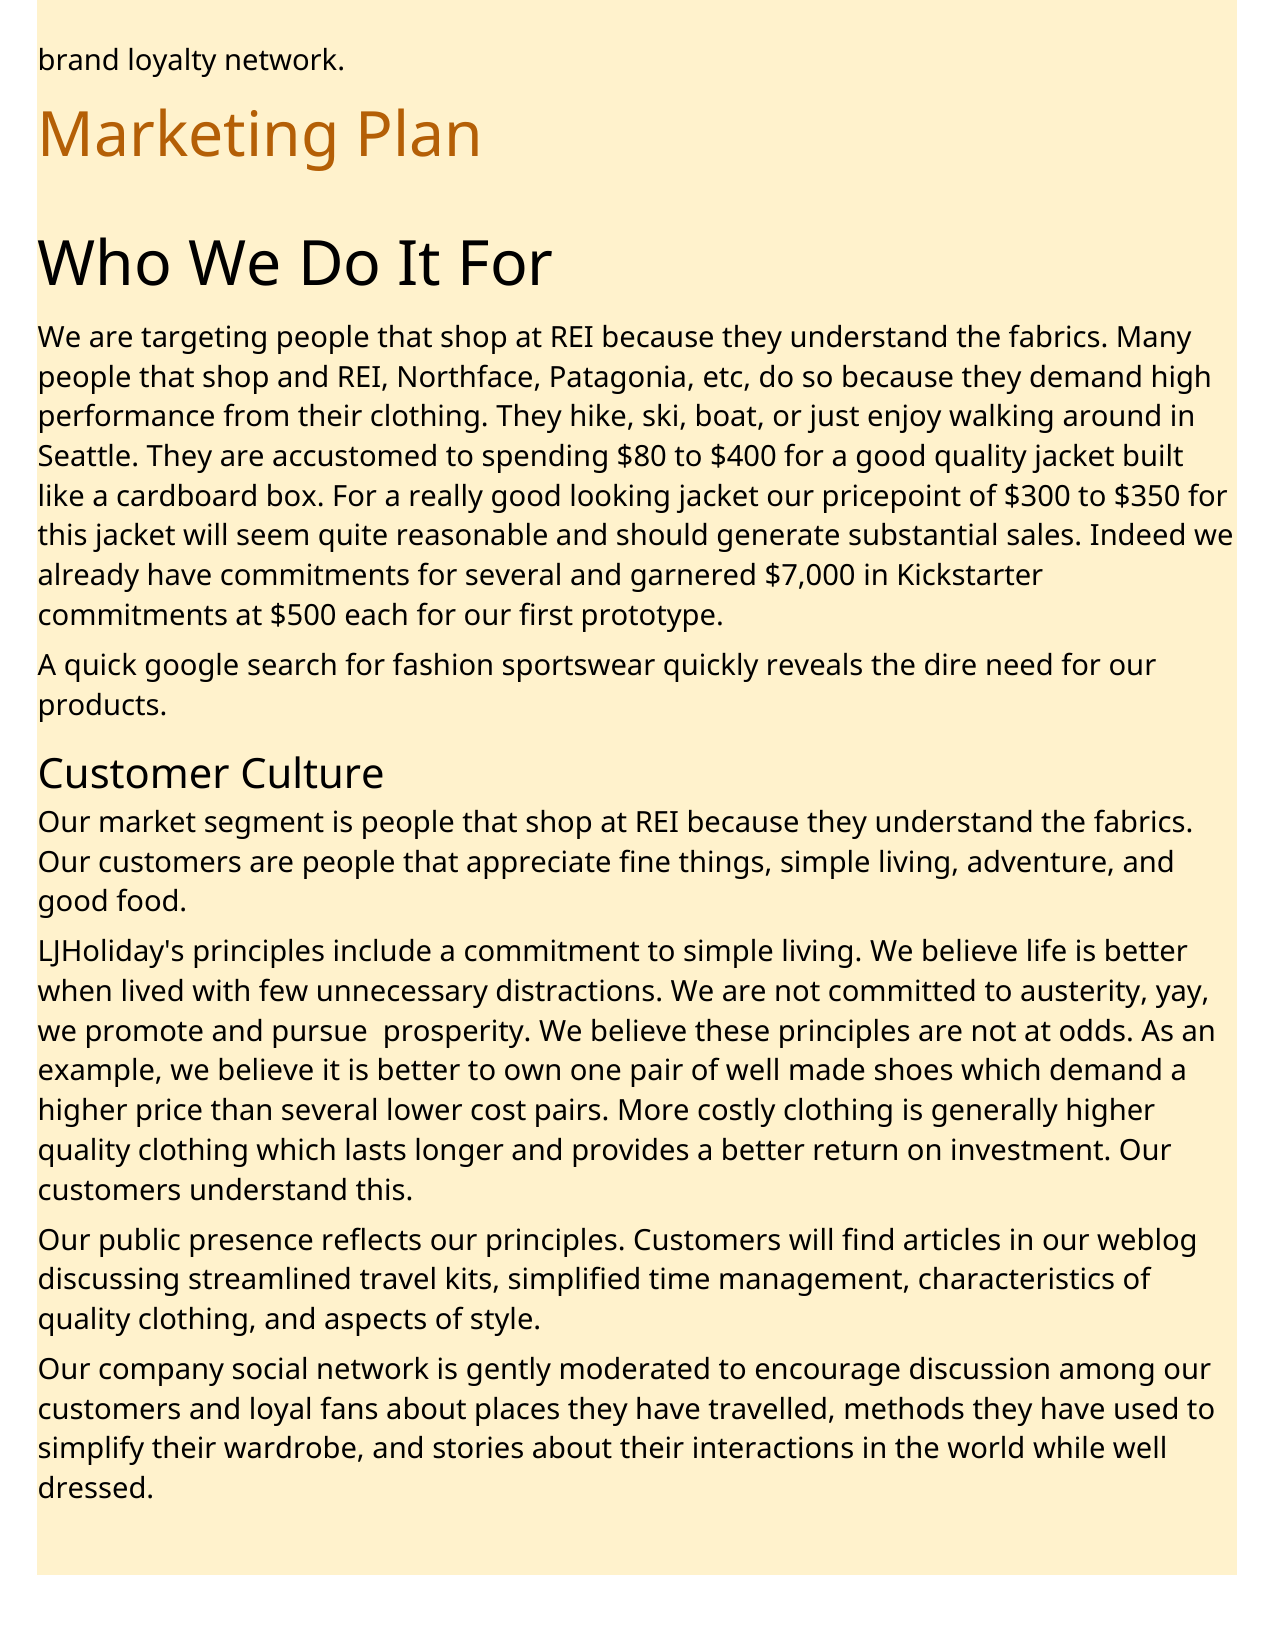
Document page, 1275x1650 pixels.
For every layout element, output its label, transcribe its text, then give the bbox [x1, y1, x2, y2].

text Our company social network is gently moderated to encourage discussion among our customers and loyal fans about places they have travelled, methods they have used to simplify their wardrobe, and stories about their interactions in the world while well dressed. [37, 1348, 1237, 1507]
text LJHoliday's principles include a commitment to simple living. We believe life is better when lived with few unnecessary distractions. We are not committed to austerity, yay, we promote and pursue prosperity. We believe these principles are not at odds. As an example, we believe it is better to own one pair of well made shoes which demand a higher price than several lower cost pairs. More costly clothing is generally higher quality clothing which lasts longer and provides a better return on investment. Our customers understand this. [37, 931, 1237, 1208]
text We are targeting people that shop at REI because they understand the fabrics. Many people that shop and REI, Northface, Patagonia, etc, do so because they demand high performance from their clothing. They hike, ski, boat, or just enjoy walking around in Seattle. They are accustomed to spending $80 to $400 for a good quality jacket built like a cardboard box. For a really good looking jacket our pricepoint of $300 to $350 for this jacket will seem quite reasonable and should generate substantial sales. Indeed we already have commitments for several and garnered $7,000 in Kickstarter commitments at $500 each for our first prototype. [37, 316, 1237, 634]
subtitle Customer Culture [37, 744, 1237, 801]
subtitle Marketing Plan [37, 90, 1237, 175]
subtitle Who We Do It For [37, 219, 1237, 304]
text Our public presence reflects our principles. Customers will find articles in our weblog discussing streamlined travel kits, simplified time management, characteristics of quality clothing, and aspects of style. [37, 1219, 1237, 1338]
text Our market segment is people that shop at REI because they understand the fabrics. Our customers are people that appreciate fine things, simple living, adventure, and good food. [37, 801, 1237, 920]
text A quick google search for fashion sportswear quickly reveals the dire need for our products. [37, 644, 1237, 723]
text brand loyalty network. [37, 40, 1237, 79]
